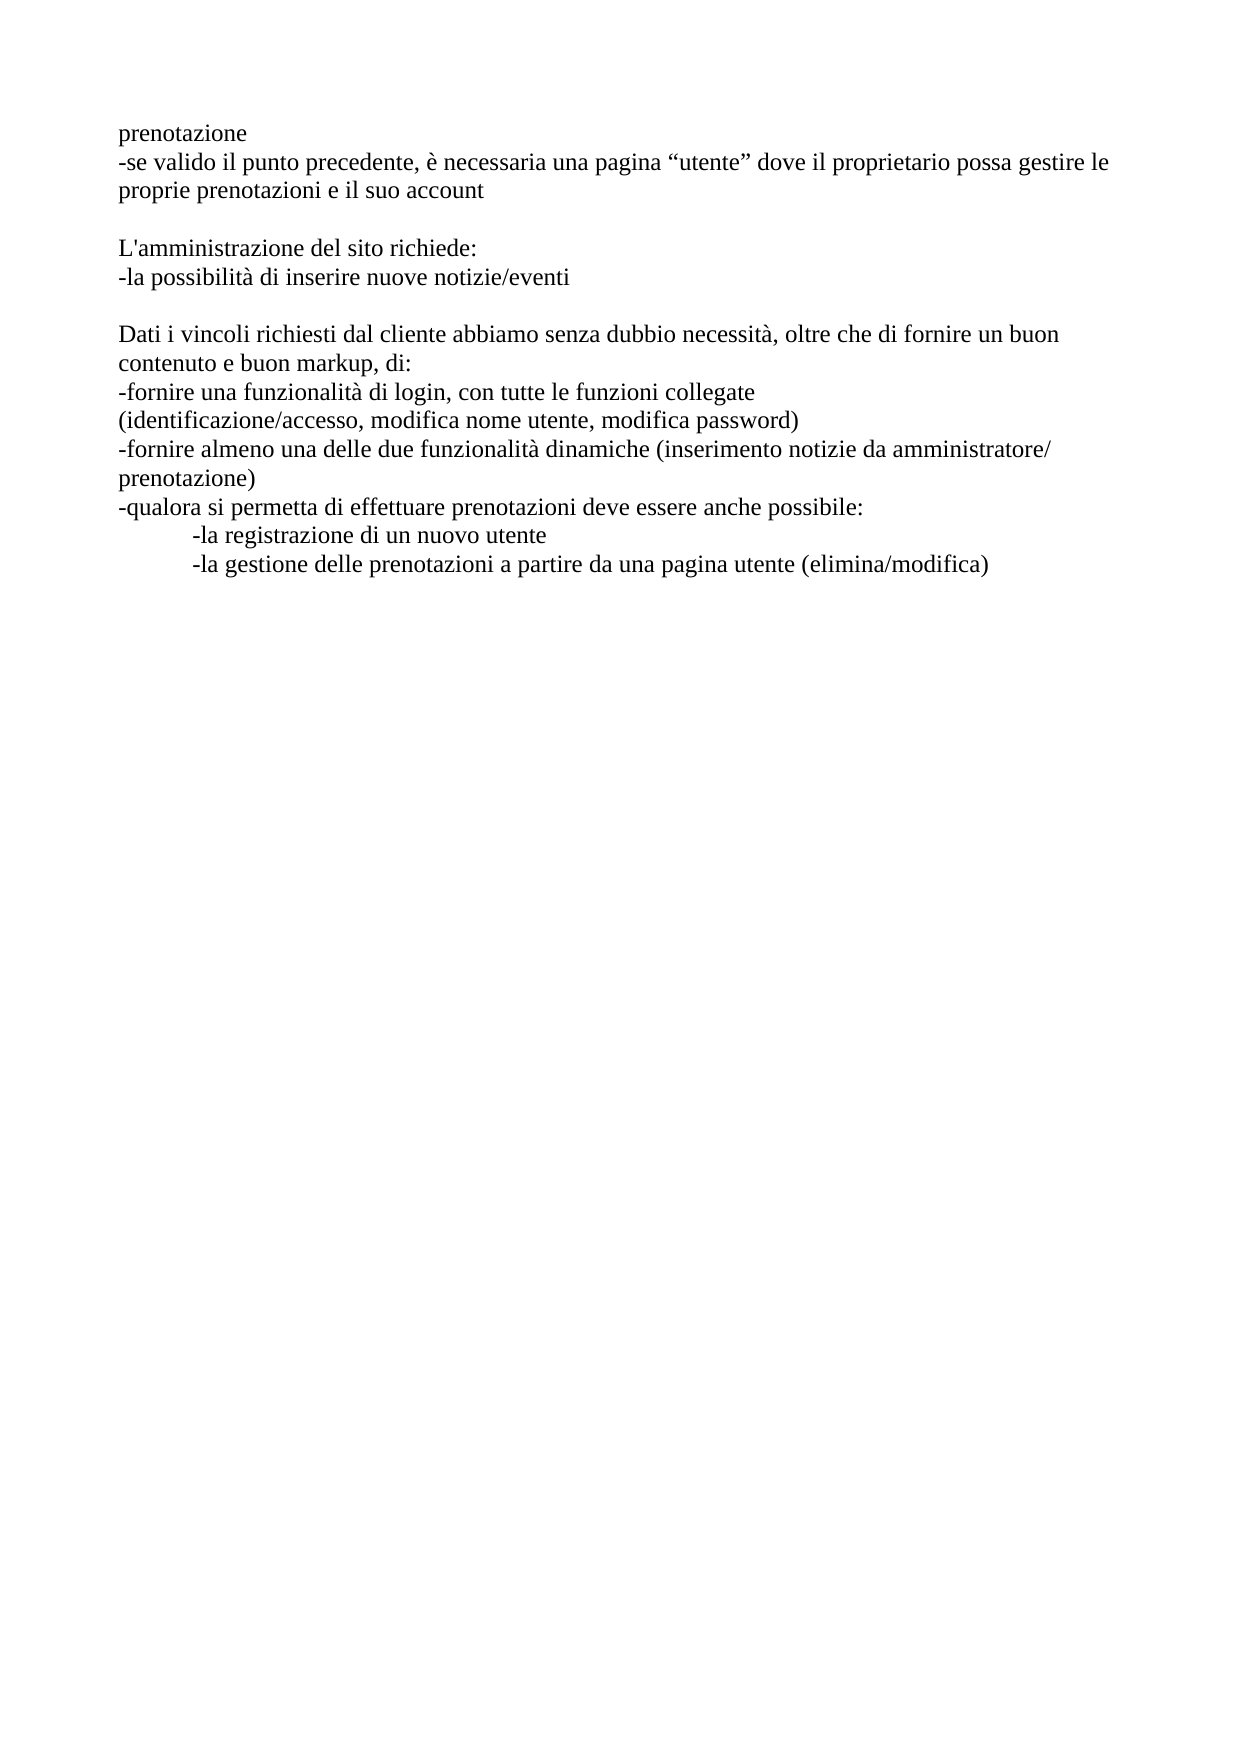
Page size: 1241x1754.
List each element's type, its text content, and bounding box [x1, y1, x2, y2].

text -fornire una funzionalità di login, con tutte le funzioni collegate [118, 377, 1122, 406]
text -la possibilità di inserire nuove notizie/eventi [118, 262, 1122, 291]
text -la registrazione di un nuovo utente [118, 521, 1122, 549]
text L'amministrazione del sito richiede: [118, 233, 1122, 262]
text (identificazione/accesso, modifica nome utente, modifica password) [118, 406, 1122, 434]
text Dati i vincoli richiesti dal cliente abbiamo senza dubbio necessità, oltre che di fornire un buon contenuto e buon markup, di: [118, 319, 1122, 377]
text prenotazione [118, 118, 1122, 147]
text -la gestione delle prenotazioni a partire da una pagina utente (elimina/modifica) [118, 549, 1122, 578]
text -se valido il punto precedente, è necessaria una pagina “utente” dove il proprietario possa gestire le proprie prenotazioni e il suo account [118, 147, 1122, 204]
text -fornire almeno una delle due funzionalità dinamiche (inserimento notizie da amministratore/ prenotazione) [118, 434, 1122, 492]
text -qualora si permetta di effettuare prenotazioni deve essere anche possibile: [118, 492, 1122, 521]
